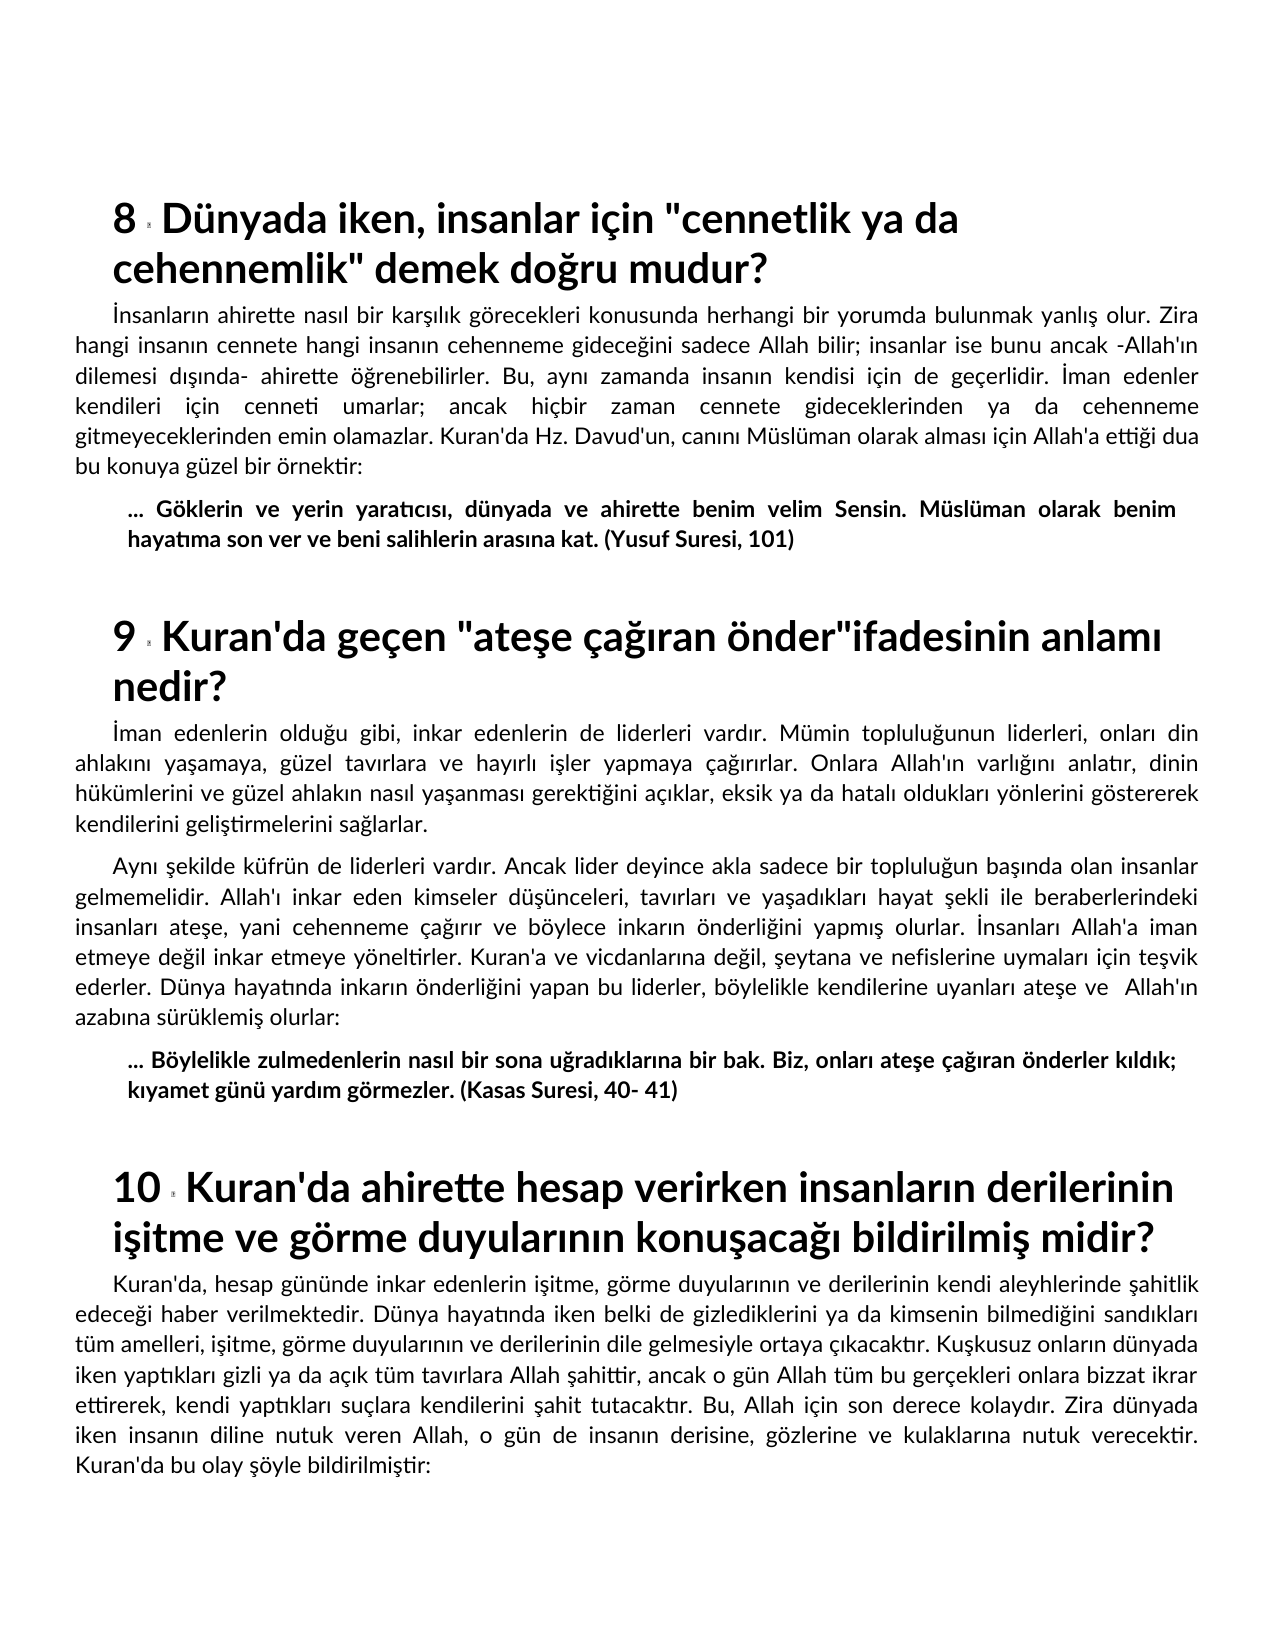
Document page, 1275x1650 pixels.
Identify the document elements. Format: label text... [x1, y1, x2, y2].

subtitle 9  Kuran'da geçen "ateşe çağıran önder"ifadesinin anlamı nedir? [112, 610, 1200, 710]
text ... Göklerin ve yerin yaratıcısı, dünyada ve ahirette benim velim Sensin. Müslüman olarak benim hayatıma son ver ve beni salihlerin arasına kat. (Yusuf Suresi, 101) [127, 495, 1177, 552]
text İnsanların ahirette nasıl bir karşılık görecekleri konusunda herhangi bir yorumda bulunmak yanlış olur. Zira hangi insanın cennete hangi insanın cehenneme gideceğini sadece Allah bilir; insanlar ise bunu ancak -Allah'ın dilemesi dışında- ahirette öğrenebilirler. Bu, aynı zamanda insanın kendisi için de geçerlidir. İman edenler kendileri için cenneti umarlar; ancak hiçbir zaman cennete gideceklerinden ya da cehenneme gitmeyeceklerinden emin olamazlar. Kuran'da Hz. Davud'un, canını Müslüman olarak alması için Allah'a ettiği dua bu konuya güzel bir örnektir: [75, 301, 1200, 479]
subtitle 10  Kuran'da ahirette hesap verirken insanların derilerinin işitme ve görme duyularının konuşacağı bildirilmiş midir? [112, 1161, 1200, 1261]
text İman edenlerin olduğu gibi, inkar edenlerin de liderleri vardır. Mümin topluluğunun liderleri, onları din ahlakını yaşamaya, güzel tavırlara ve hayırlı işler yapmaya çağırırlar. Onlara Allah'ın varlığını anlatır, dinin hükümlerini ve güzel ahlakın nasıl yaşanması gerektiğini açıklar, eksik ya da hatalı oldukları yönlerini göstererek kendilerini geliştirmelerini sağlarlar. [75, 719, 1200, 837]
text ... Böylelikle zulmedenlerin nasıl bir sona uğradıklarına bir bak. Biz, onları ateşe çağıran önderler kıldık; kıyamet günü yardım görmezler. (Kasas Suresi, 40- 41) [127, 1046, 1177, 1103]
subtitle 8  Dünyada iken, insanlar için "cennetlik ya da cehennemlik" demek doğru mudur? [112, 193, 1200, 293]
text Aynı şekilde küfrün de liderleri vardır. Ancak lider deyince akla sadece bir topluluğun başında olan insanlar gelmemelidir. Allah'ı inkar eden kimseler düşünceleri, tavırları ve yaşadıkları hayat şekli ile beraberlerindeki insanları ateşe, yani cehenneme çağırır ve böylece inkarın önderliğini yapmış olurlar. İnsanları Allah'a iman etmeye değil inkar etmeye yöneltirler. Kuran'a ve vicdanlarına değil, şeytana ve nefislerine uymaları için teşvik ederler. Dünya hayatında inkarın önderliğini yapan bu liderler, böylelikle kendilerine uyanları ateşe ve Allah'ın azabına sürüklemiş olurlar: [75, 852, 1200, 1031]
text Kuran'da, hesap gününde inkar edenlerin işitme, görme duyularının ve derilerinin kendi aleyhlerinde şahitlik edeceği haber verilmektedir. Dünya hayatında iken belki de gizlediklerini ya da kimsenin bilmediğini sandıkları tüm amelleri, işitme, görme duyularının ve derilerinin dile gelmesiyle ortaya çıkacaktır. Kuşkusuz onların dünyada iken yaptıkları gizli ya da açık tüm tavırlara Allah şahittir, ancak o gün Allah tüm bu gerçekleri onlara bizzat ikrar ettirerek, kendi yaptıkları suçlara kendilerini şahit tutacaktır. Bu, Allah için son derece kolaydır. Zira dünyada iken insanın diline nutuk veren Allah, o gün de insanın derisine, gözlerine ve kulaklarına nutuk verecektir. Kuran'da bu olay şöyle bildirilmiştir: [75, 1270, 1200, 1478]
